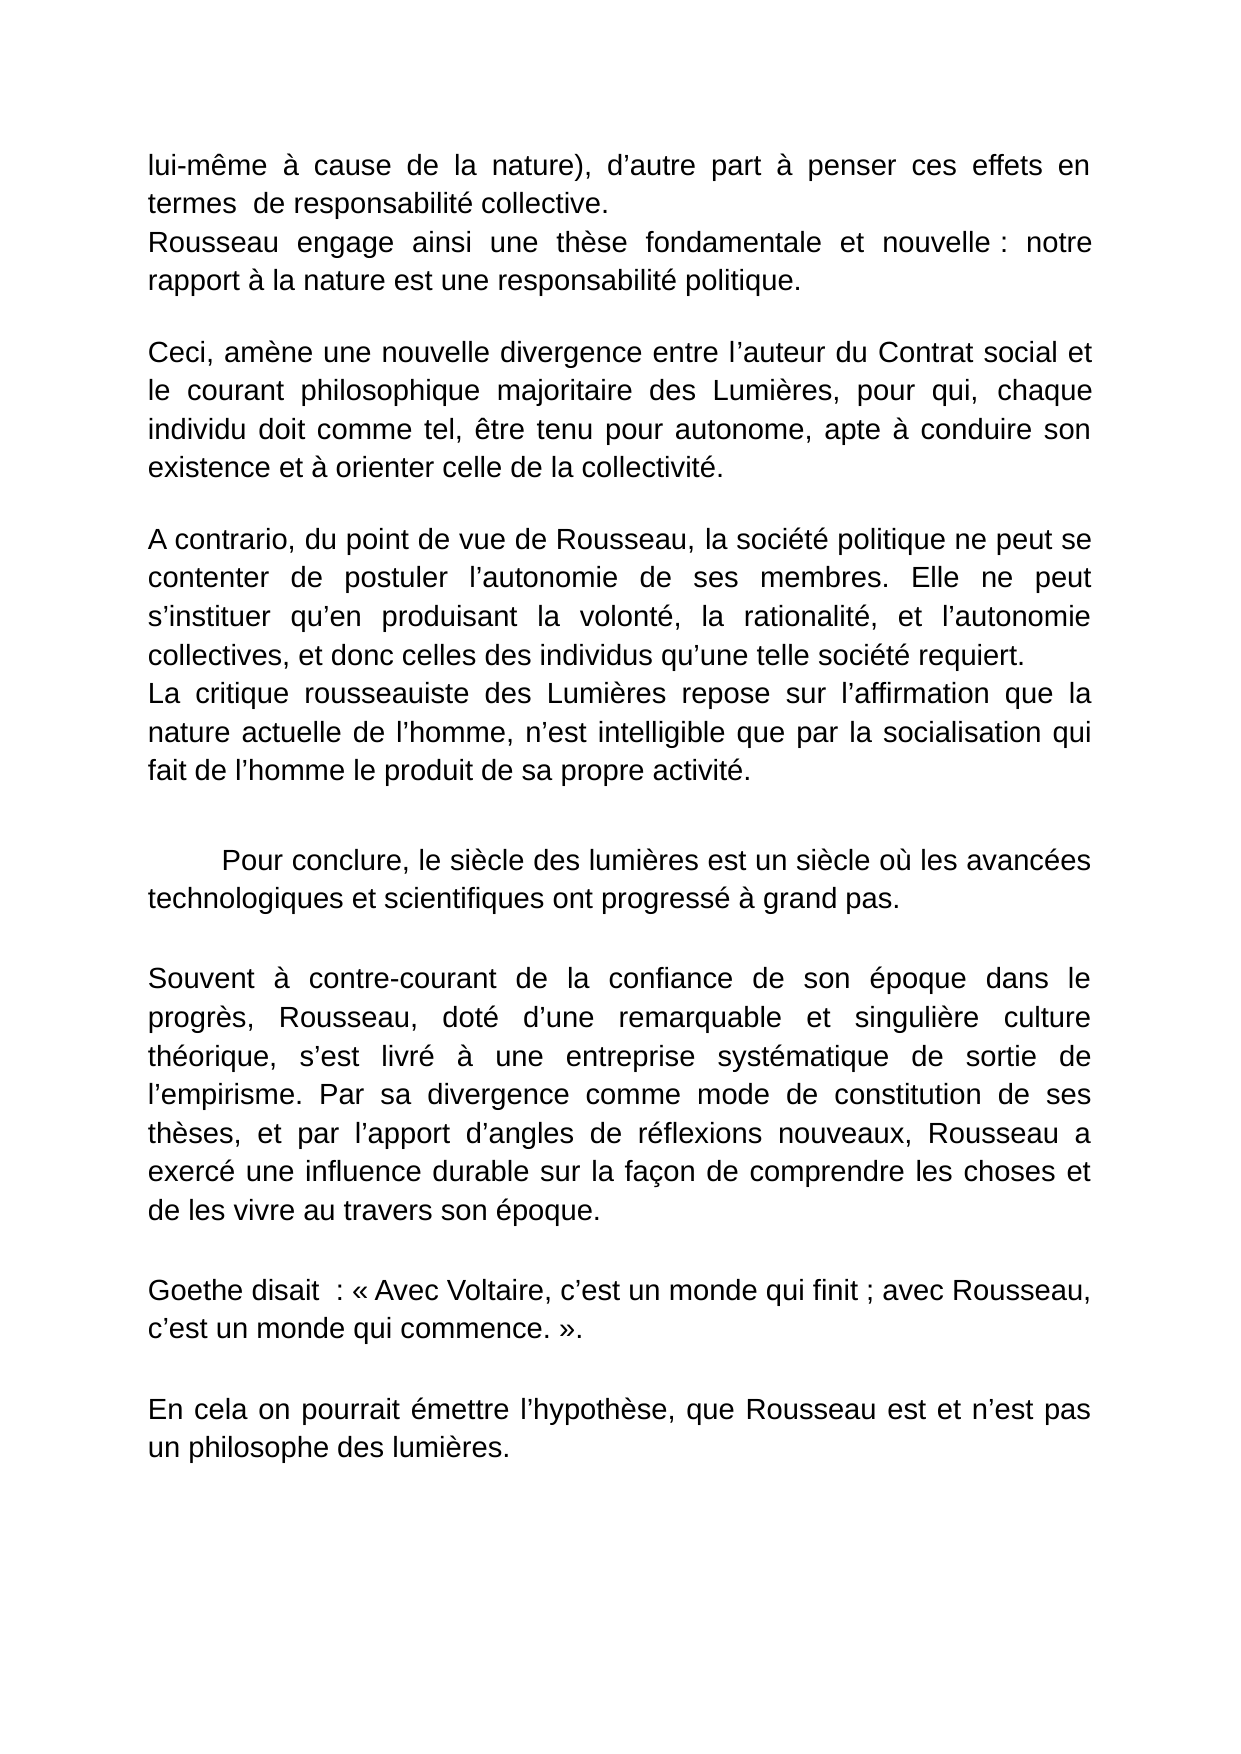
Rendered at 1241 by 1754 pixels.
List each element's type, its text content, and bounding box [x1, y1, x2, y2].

text Pour conclure, le siècle des lumières est un siècle où les avancées technologiques et scientifiques ont progressé à grand pas. [148, 843, 1093, 915]
text Rousseau engage ainsi une thèse fondamentale et nouvelle : notre rapport à la nature est une responsabilité politique. [148, 225, 1093, 297]
text Goethe disait : « Avec Voltaire, c’est un monde qui finit ; avec Rousseau, c’est un monde qui commence. ». [148, 1273, 1093, 1345]
text A contrario, du point de vue de Rousseau, la société politique ne peut se contenter de postuler l’autonomie de ses membres. Elle ne peut s’instituer qu’en produisant la volonté, la rationalité, et l’autonomie collectives, et donc celles des individus qu’une telle société requiert. [148, 522, 1093, 671]
text Souvent à contre-courant de la confiance de son époque dans le progrès, Rousseau, doté d’une remarquable et singulière culture théorique, s’est livré à une entreprise systématique de sortie de l’empirisme. Par sa divergence comme mode de constitution de ses thèses, et par l’apport d’angles de réflexions nouveaux, Rousseau a exercé une influence durable sur la façon de comprendre les choses et de les vivre au travers son époque. [148, 962, 1093, 1226]
text La critique rousseauiste des Lumières repose sur l’affirmation que la nature actuelle de l’homme, n’est intelligible que par la socialisation qui fait de l’homme le produit de sa propre activité. [148, 676, 1093, 787]
text En cela on pourrait émettre l’hypothèse, que Rousseau est et n’est pas un philosophe des lumières. [148, 1392, 1093, 1464]
text lui-même à cause de la nature), d’autre part à penser ces effets en termes de responsabilité collective. [148, 148, 1093, 220]
text Ceci, amène une nouvelle divergence entre l’auteur du Contrat social et le courant philosophique majoritaire des Lumières, pour qui, chaque individu doit comme tel, être tenu pour autonome, apte à conduire son existence et à orienter celle de la collectivité. [148, 335, 1093, 484]
